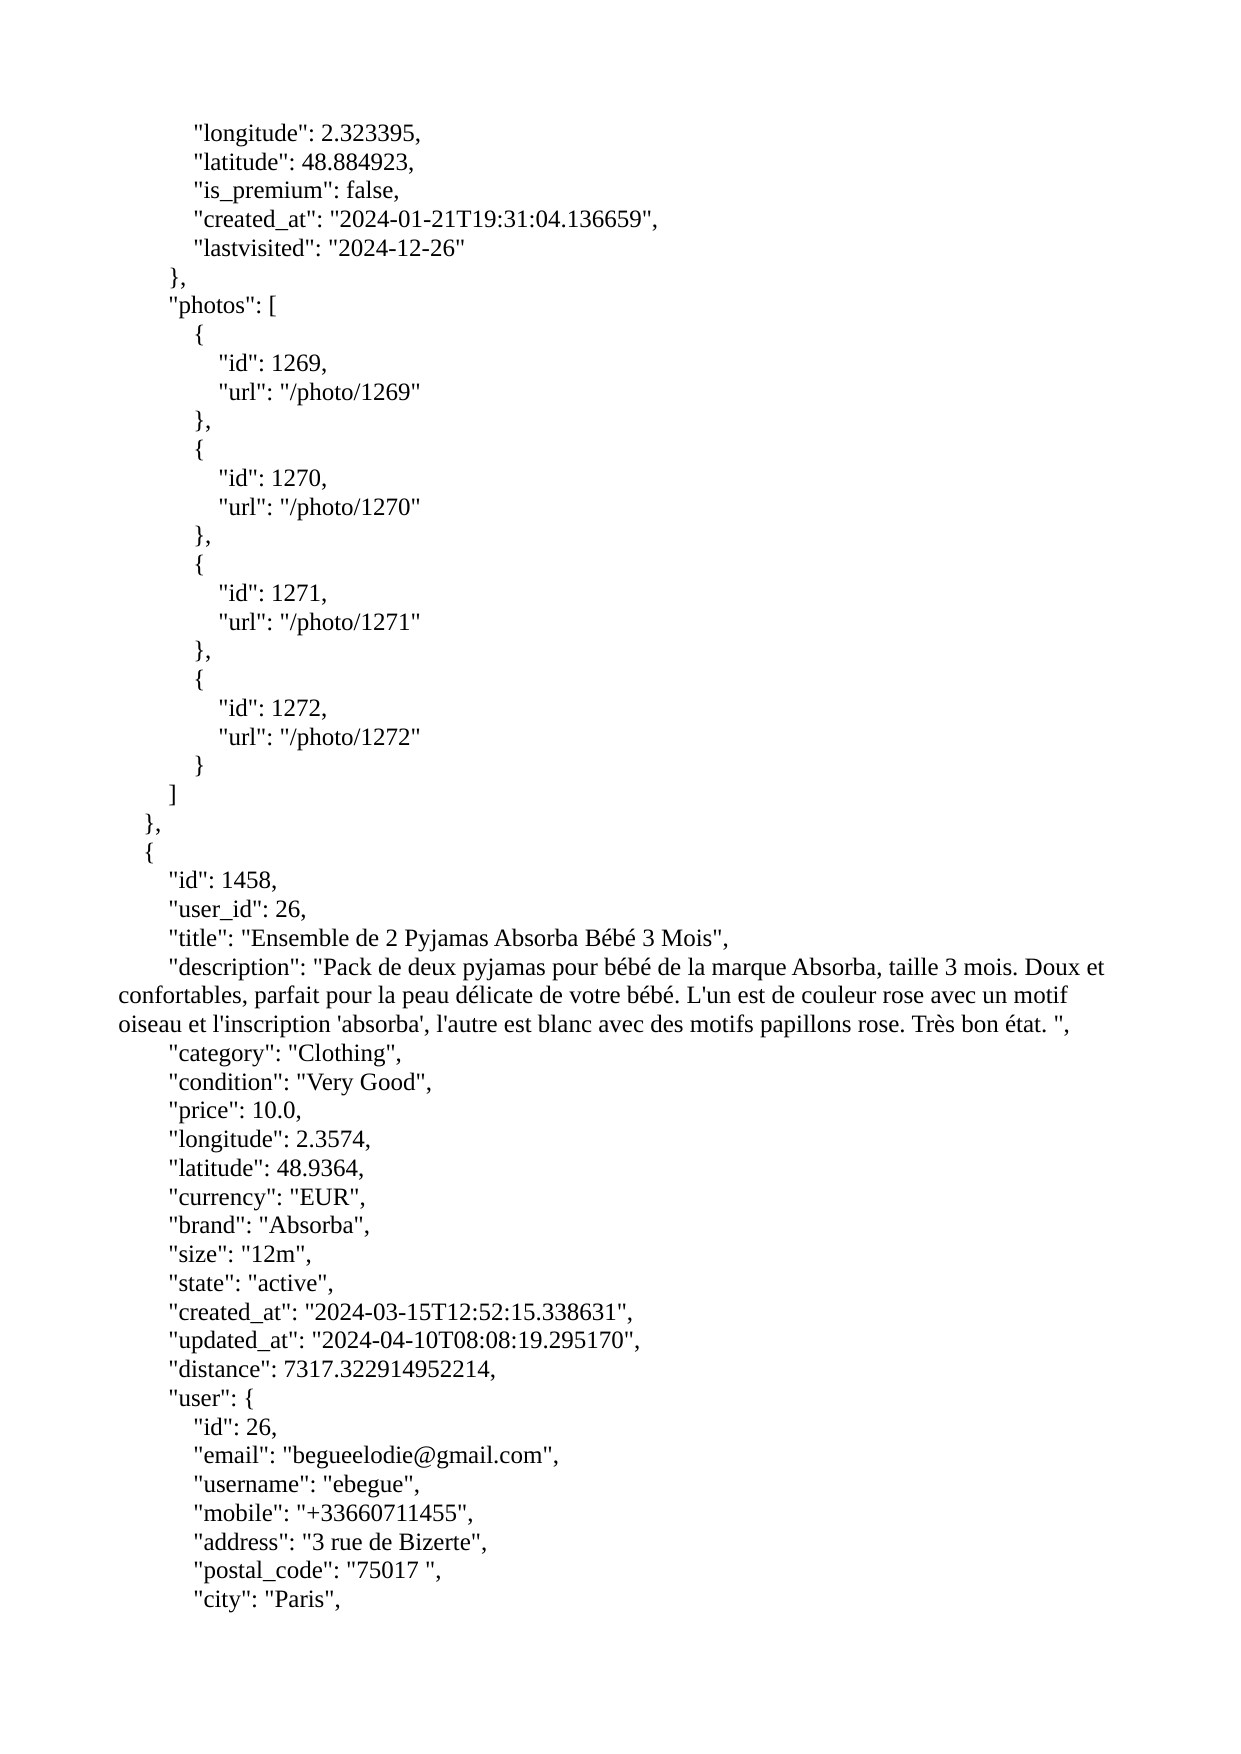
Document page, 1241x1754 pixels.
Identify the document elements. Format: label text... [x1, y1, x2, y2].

text "created_at": "2024-03-15T12:52:15.338631", [118, 1297, 1122, 1326]
text { [118, 549, 1122, 578]
text "username": "ebegue", [118, 1469, 1122, 1498]
text ] [118, 779, 1122, 808]
text "created_at": "2024-01-21T19:31:04.136659", [118, 204, 1122, 233]
text { [118, 664, 1122, 693]
text }, [118, 521, 1122, 549]
text "description": "Pack de deux pyjamas pour bébé de la marque Absorba, taille 3 mois. Doux et confortables, parfait pour la peau délicate de votre bébé. L'un est de couleur rose avec un motif oiseau et l'inscription 'absorba', l'autre est blanc avec des motifs papillons rose. Très bon état. ", [118, 952, 1122, 1038]
text "currency": "EUR", [118, 1182, 1122, 1211]
text { [118, 837, 1122, 866]
text "user": { [118, 1383, 1122, 1412]
text "url": "/photo/1269" [118, 377, 1122, 406]
text "longitude": 2.3574, [118, 1124, 1122, 1153]
text "updated_at": "2024-04-10T08:08:19.295170", [118, 1326, 1122, 1354]
text "title": "Ensemble de 2 Pyjamas Absorba Bébé 3 Mois", [118, 923, 1122, 952]
text "latitude": 48.9364, [118, 1153, 1122, 1182]
text "url": "/photo/1271" [118, 607, 1122, 636]
text }, [118, 808, 1122, 837]
text "id": 1272, [118, 693, 1122, 722]
text "distance": 7317.322914952214, [118, 1354, 1122, 1383]
text "address": "3 rue de Bizerte", [118, 1527, 1122, 1556]
text "id": 1458, [118, 866, 1122, 894]
text "user_id": 26, [118, 894, 1122, 923]
text "is_premium": false, [118, 176, 1122, 204]
text } [118, 751, 1122, 779]
text "brand": "Absorba", [118, 1211, 1122, 1239]
text { [118, 434, 1122, 463]
text "lastvisited": "2024-12-26" [118, 233, 1122, 262]
text "mobile": "+33660711455", [118, 1498, 1122, 1527]
text "postal_code": "75017 ", [118, 1556, 1122, 1584]
text "id": 1269, [118, 348, 1122, 377]
text "email": "begueelodie@gmail.com", [118, 1441, 1122, 1469]
text "city": "Paris", [118, 1584, 1122, 1613]
text "category": "Clothing", [118, 1038, 1122, 1067]
text }, [118, 406, 1122, 434]
text "id": 1270, [118, 463, 1122, 492]
text "photos": [ [118, 291, 1122, 319]
text "url": "/photo/1270" [118, 492, 1122, 521]
text }, [118, 262, 1122, 291]
text "id": 1271, [118, 578, 1122, 607]
text }, [118, 636, 1122, 664]
text "url": "/photo/1272" [118, 722, 1122, 751]
text "longitude": 2.323395, [118, 118, 1122, 147]
text { [118, 319, 1122, 348]
text "price": 10.0, [118, 1096, 1122, 1124]
text "condition": "Very Good", [118, 1067, 1122, 1096]
text "size": "12m", [118, 1239, 1122, 1268]
text "state": "active", [118, 1268, 1122, 1297]
text "latitude": 48.884923, [118, 147, 1122, 176]
text "id": 26, [118, 1412, 1122, 1441]
